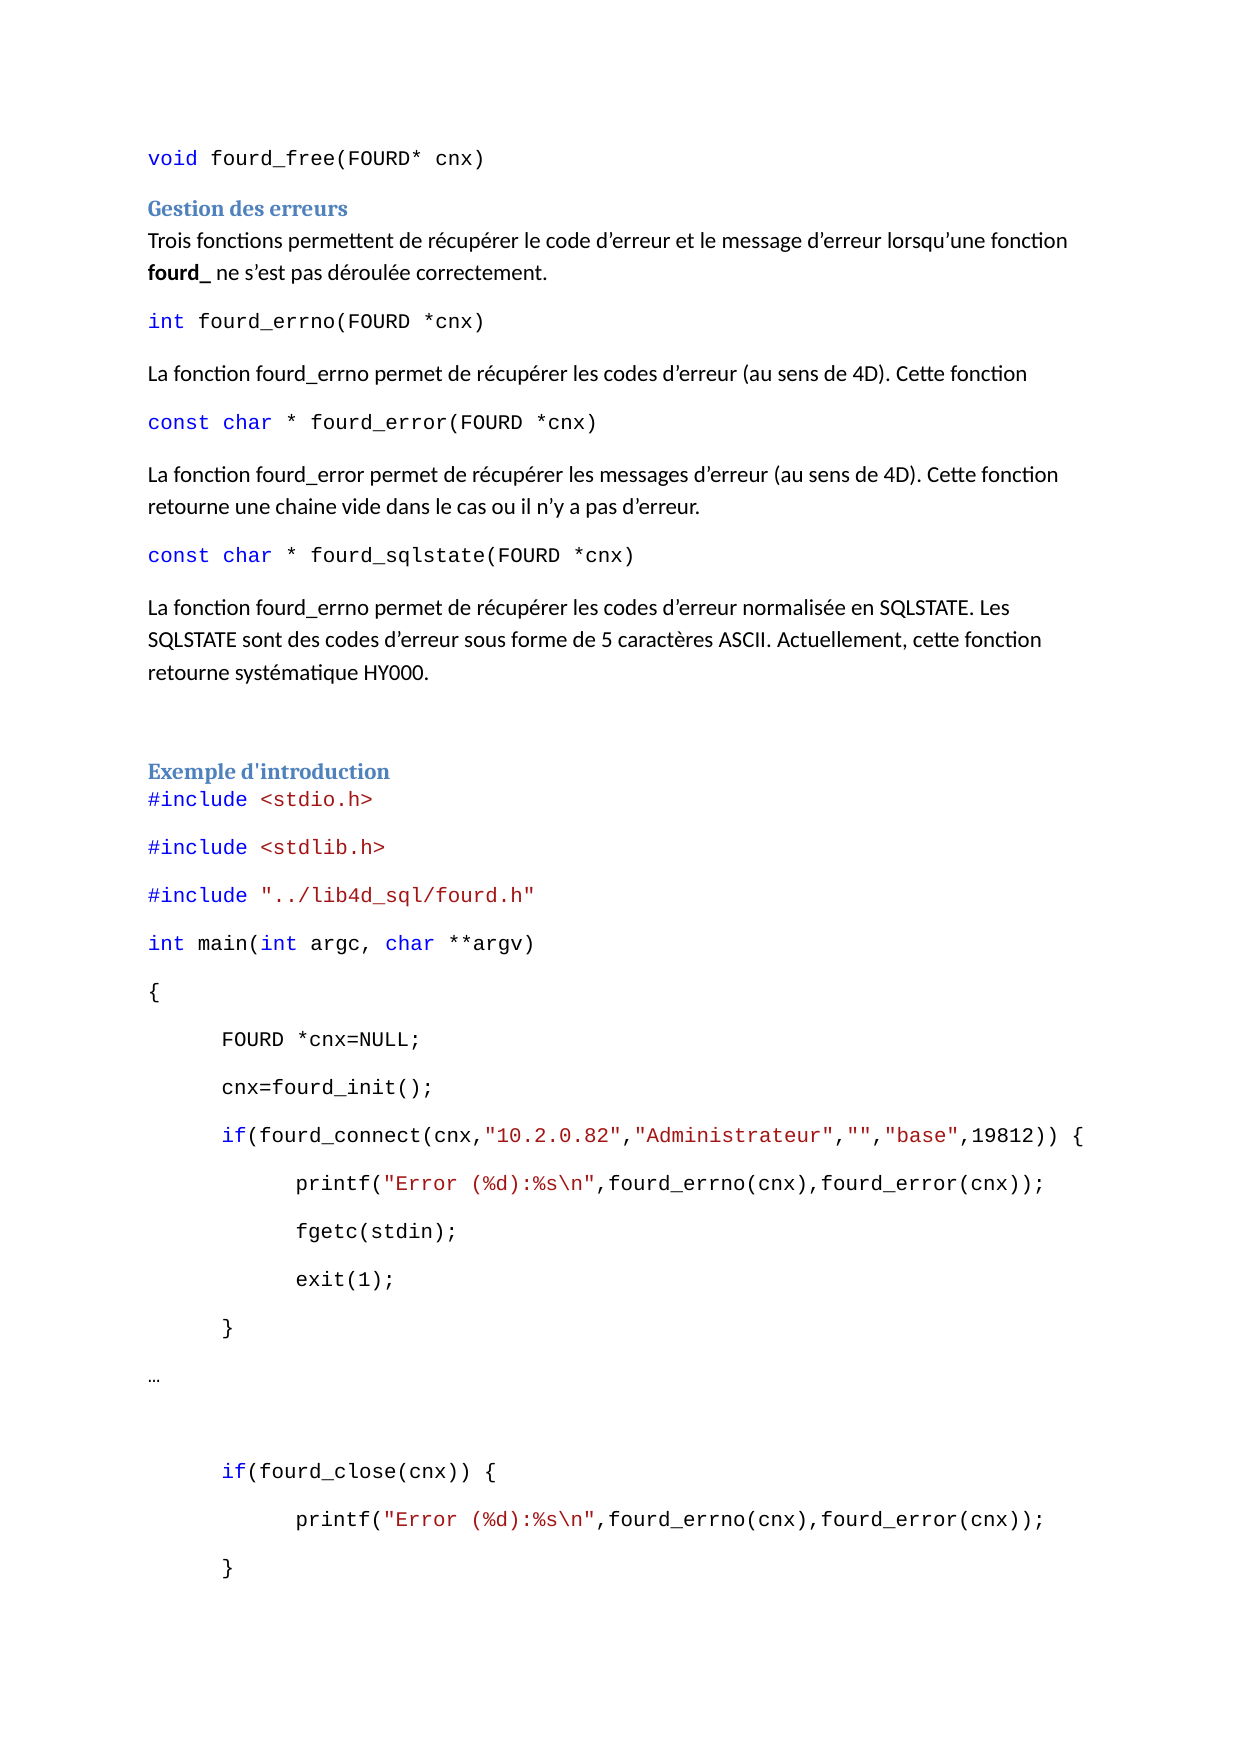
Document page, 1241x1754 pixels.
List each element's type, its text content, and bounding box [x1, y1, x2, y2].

subtitle Exemple d'introduction [148, 759, 1092, 785]
text const char * fourd_sqlstate(FOURD *cnx) [148, 545, 1092, 569]
text La fonction fourd_errno permet de récupérer les codes d’erreur (au sens de 4D). Cette fonction [148, 359, 1092, 387]
text La fonction fourd_errno permet de récupérer les codes d’erreur normalisée en SQLSTATE. Les SQLSTATE sont des codes d’erreur sous forme de 5 caractères ASCII. Actuellement, cette fonction retourne systématique HY000. [148, 593, 1092, 686]
text Trois fonctions permettent de récupérer le code d’erreur et le message d’erreur lorsqu’une fonction fourd_ ne s’est pas déroulée correctement. [148, 226, 1092, 286]
text const char * fourd_error(FOURD *cnx) [148, 412, 1092, 436]
text void fourd_free(FOURD* cnx) [148, 148, 1092, 171]
subtitle Gestion des erreurs [148, 196, 1092, 222]
text int fourd_errno(FOURD *cnx) [148, 311, 1092, 335]
text La fonction fourd_error permet de récupérer les messages d’erreur (au sens de 4D). Cette fonction retourne une chaine vide dans le cas ou il n’y a pas d’erreur. [148, 460, 1092, 520]
table_header #include <stdio.h> #include <stdlib.h> #include "../lib4d_sql/fourd.h" int main(int argc, char **argv) { FOURD *cnx=NULL; cnx=fourd_init(); if(fourd_connect(cnx,"10.2.0.82","Administrateur","","base",19812)) { printf("Error (%d):%s\n",fourd_errno(cnx),fourd_error(cnx)); fgetc(stdin); exit(1); } … if(fourd_close(cnx)) { printf("Error (%d):%s\n",fourd_errno(cnx),fourd_error(cnx)); } [136, 789, 1096, 1602]
